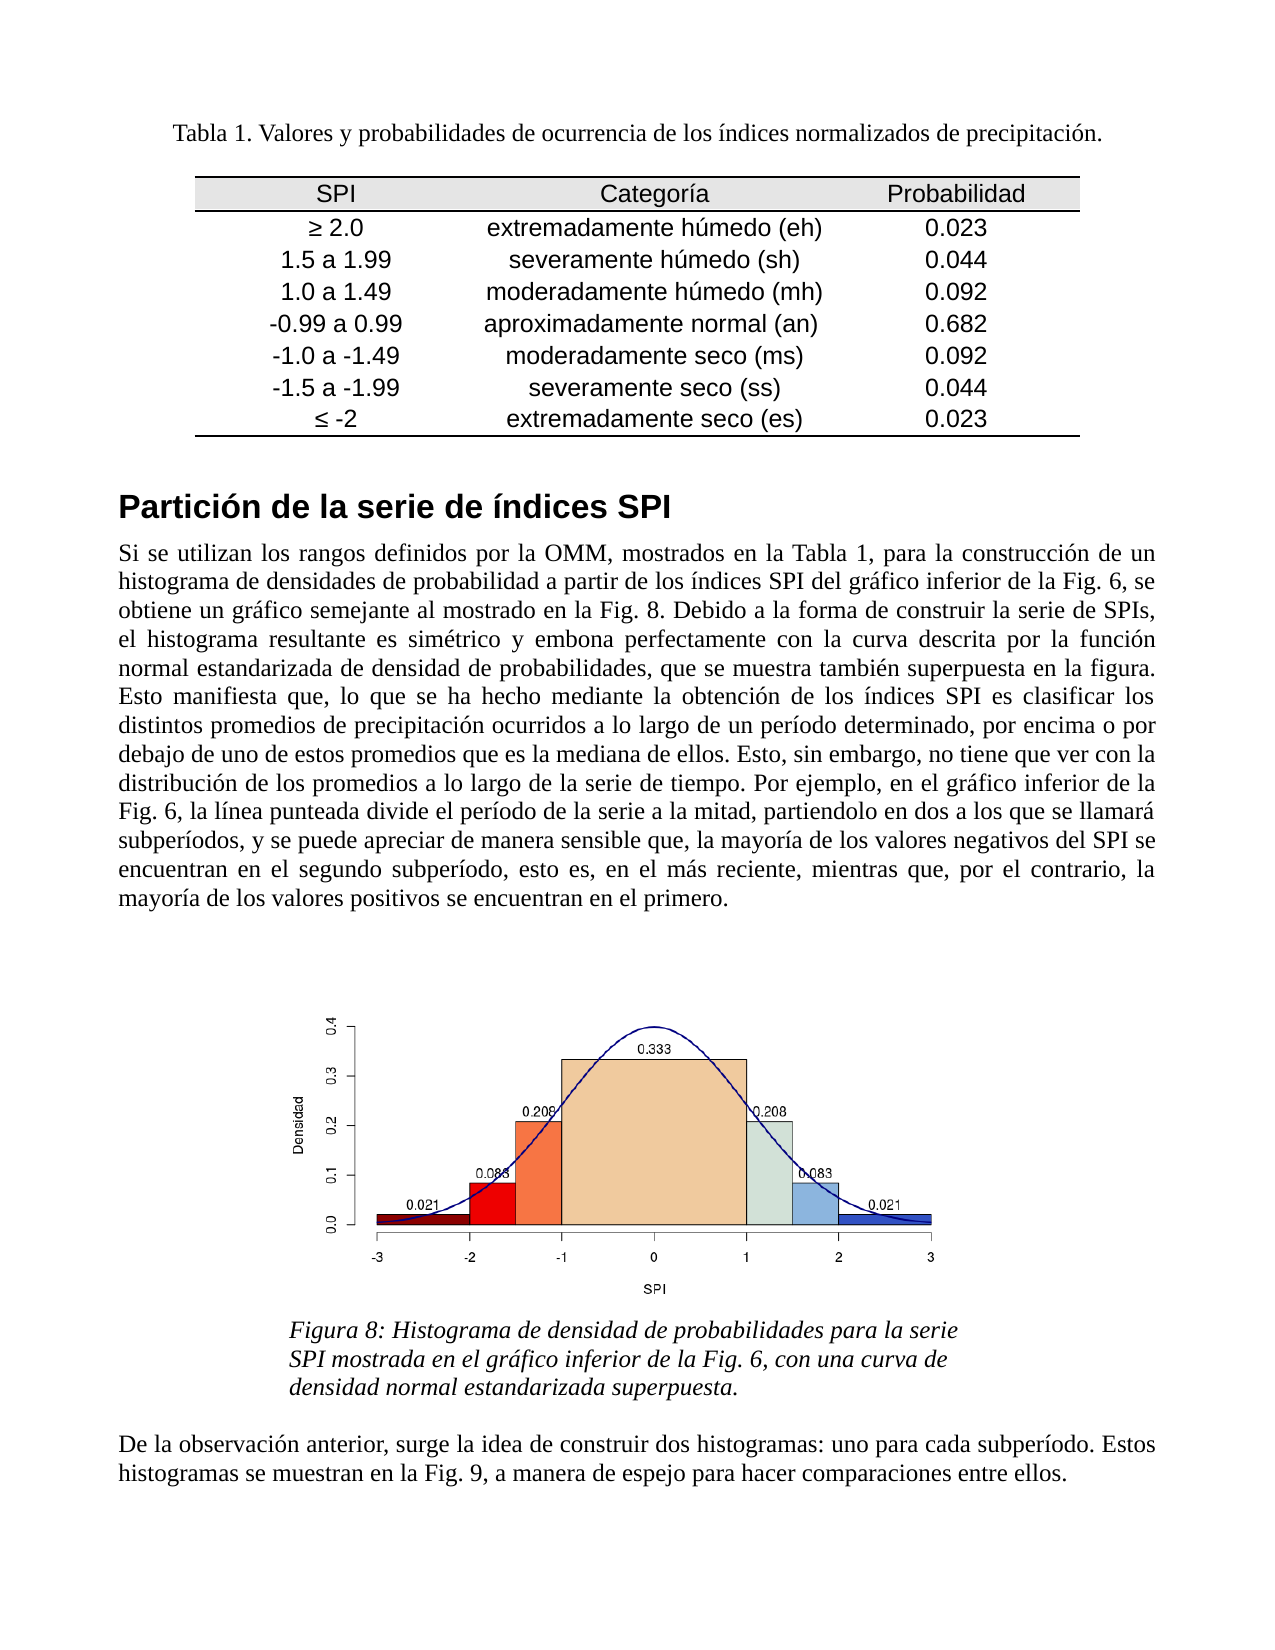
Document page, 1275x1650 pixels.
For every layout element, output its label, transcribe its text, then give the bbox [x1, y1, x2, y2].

table_cell 0.023 [832, 403, 1080, 435]
text Si se utilizan los rangos definidos por la OMM, mostrados en la Tabla 1, para la construcción de un histograma de densidades de probabilidad a partir de los índices SPI del gráfico inferior de la Fig. 6, se obtiene un gráfico semejante al mostrado en la Fig. 8. Debido a la forma de construir la serie de SPIs, el histograma resultante es simétrico y embona perfectamente con la curva descrita por la función normal estandarizada de densidad de probabilidades, que se muestra también superpuesta en la figura. Esto manifiesta que, lo que se ha hecho mediante la obtención de los índices SPI es clasificar los distintos promedios de precipitación ocurridos a lo largo de un período determinado, por encima o por debajo de uno de estos promedios que es la mediana de ellos. Esto, sin embargo, no tiene que ver con la distribución de los promedios a lo largo de la serie de tiempo. Por ejemplo, en el gráfico inferior de la Fig. 6, la línea punteada divide el período de la serie a la mitad, partiendolo en dos a los que se llamará subperíodos, y se puede apreciar de manera sensible que, la mayoría de los valores negativos del SPI se encuentran en el segundo subperíodo, esto es, en el más reciente, mientras que, por el contrario, la mayoría de los valores positivos se encuentran en el primero. [118, 538, 1157, 911]
table_header SPI [195, 178, 477, 209]
table_cell severamente seco (ss) [477, 371, 832, 403]
table_cell 1.0 a 1.49 [195, 275, 477, 307]
table_cell severamente húmedo (sh) [477, 244, 832, 275]
subtitle Partición de la serie de índices SPI [118, 486, 1157, 525]
table_cell moderadamente húmedo (mh) [477, 275, 832, 307]
table_header Categoría [477, 178, 832, 209]
table_cell 0.044 [832, 244, 1080, 275]
table_cell 1.5 a 1.99 [195, 244, 477, 275]
table_cell -1.0 a -1.49 [195, 339, 477, 371]
table_cell 0.092 [832, 275, 1080, 307]
table_cell 0.023 [832, 212, 1080, 243]
table_cell extremadamente húmedo (eh) [477, 212, 832, 243]
table_cell moderadamente seco (ms) [477, 339, 832, 371]
text Tabla 1. Valores y probabilidades de ocurrencia de los índices normalizados de precipitación. [118, 118, 1157, 147]
table_cell -1.5 a -1.99 [195, 371, 477, 403]
table_cell 0.682 [832, 307, 1080, 339]
picture [288, 952, 987, 1315]
table_cell extremadamente seco (es) [477, 403, 832, 435]
table_cell 0.044 [832, 371, 1080, 403]
table_cell -0.99 a 0.99 [195, 307, 477, 339]
table_cell 0.092 [832, 339, 1080, 371]
text De la observación anterior, surge la idea de construir dos histogramas: uno para cada subperíodo. Estos histogramas se muestran en la Fig. 9, a manera de espejo para hacer comparaciones entre ellos. [118, 1429, 1157, 1486]
table_header Probabilidad [832, 178, 1080, 209]
text Figura 8: Histograma de densidad de probabilidades para la serie SPI mostrada en el gráfico inferior de la Fig. 6, con una curva de densidad normal estandarizada superpuesta. [289, 1315, 986, 1401]
table_cell ≥ 2.0 [195, 212, 477, 243]
table_cell ≤ -2 [195, 403, 477, 435]
table_cell aproximadamente normal (an) [477, 307, 832, 339]
